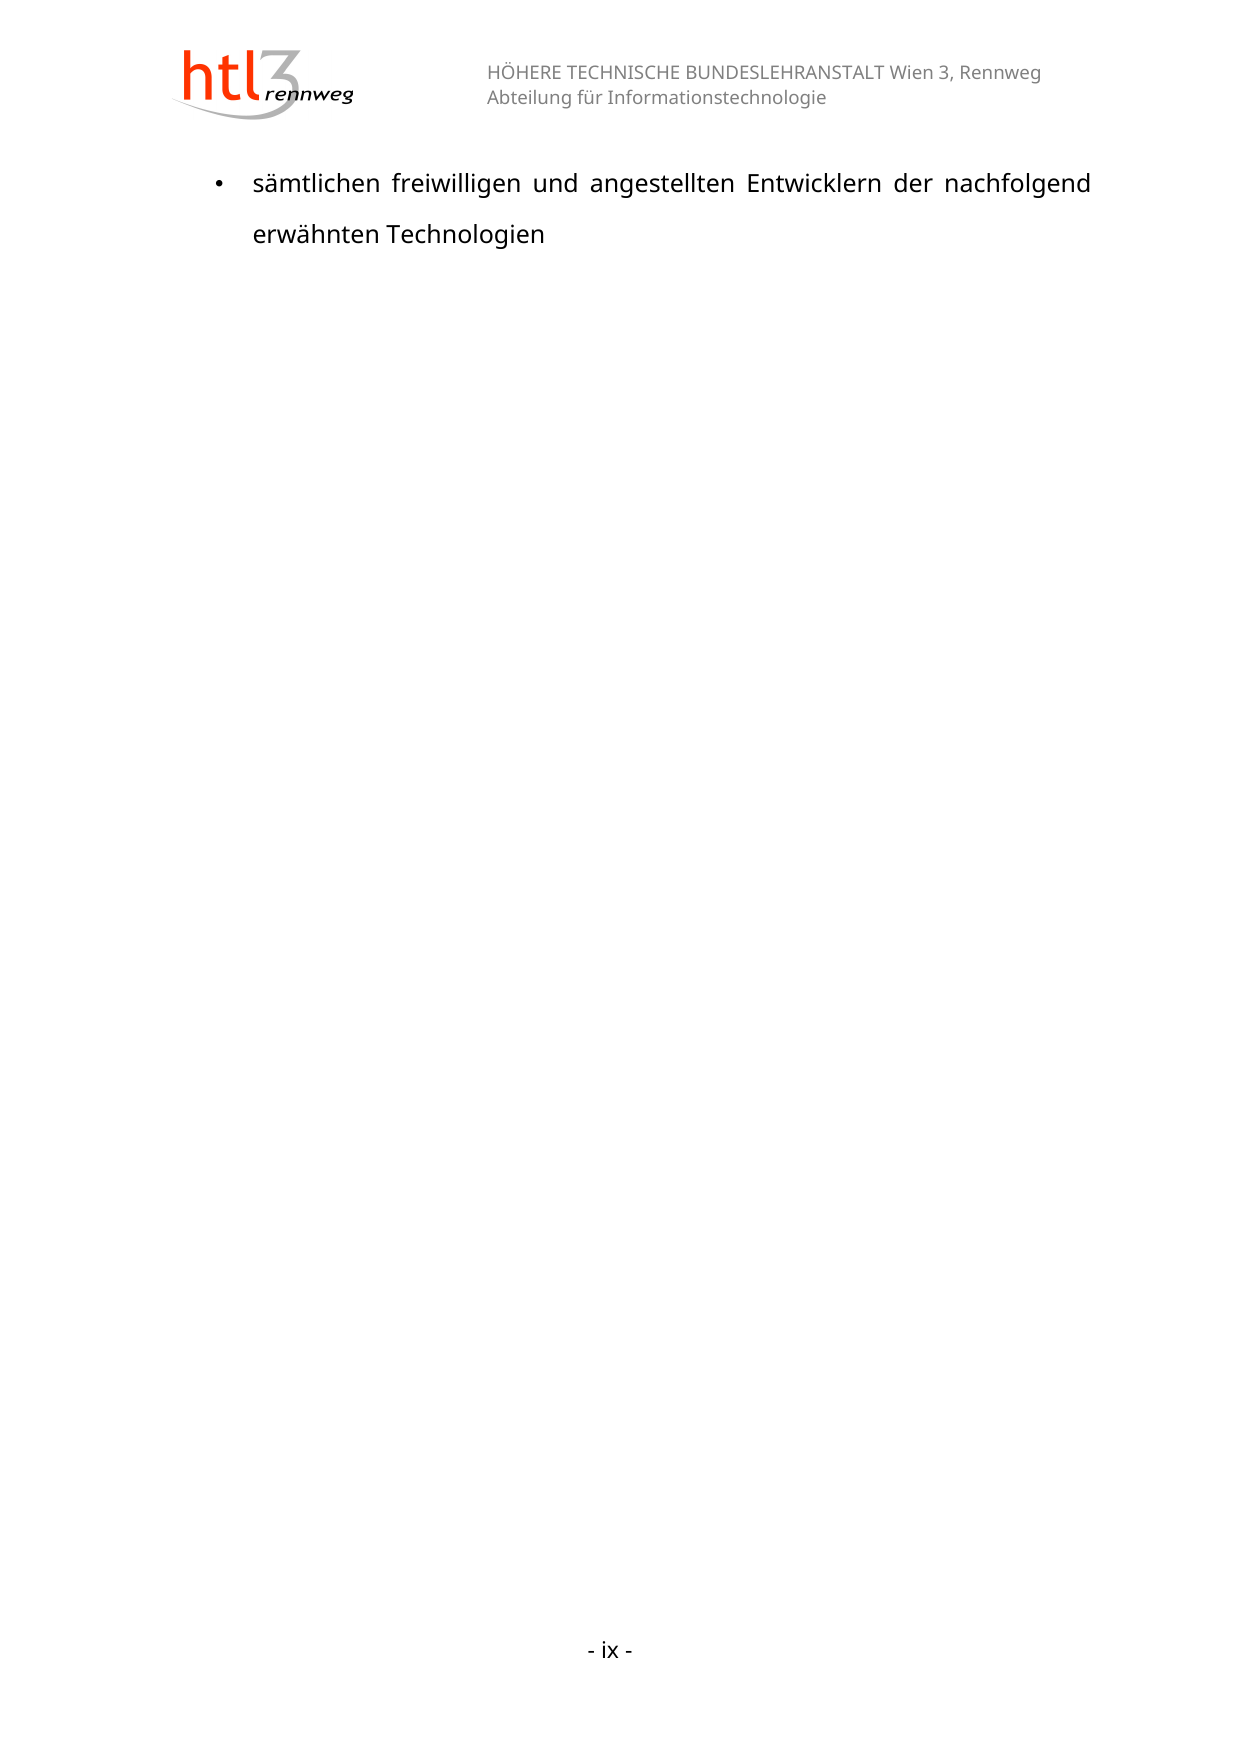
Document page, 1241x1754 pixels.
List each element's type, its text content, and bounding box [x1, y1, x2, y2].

picture [171, 50, 353, 120]
list sämtlichen freiwilligen und angestellten Entwicklern der nachfolgend erwähnten Technologien [215, 166, 1092, 251]
